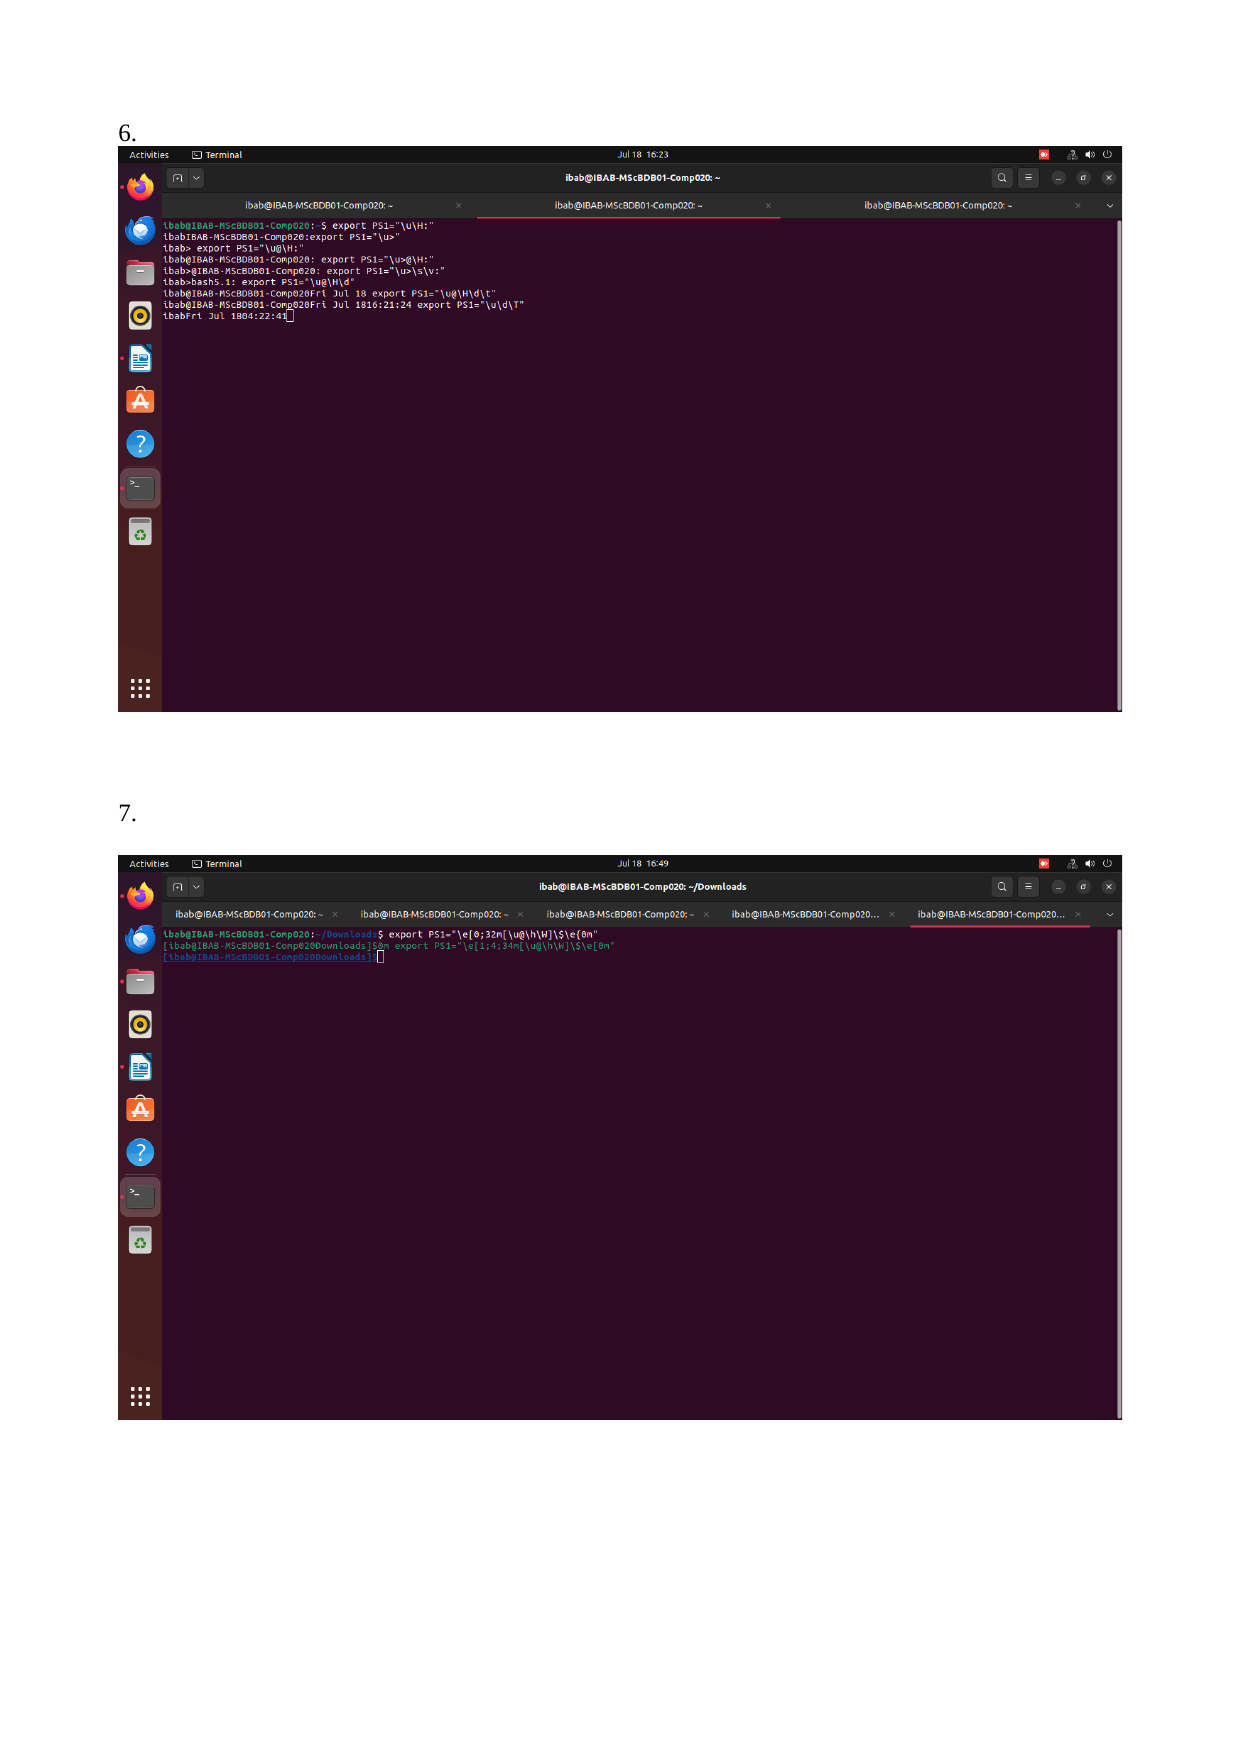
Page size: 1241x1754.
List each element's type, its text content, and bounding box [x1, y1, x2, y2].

text 7. [118, 798, 1122, 827]
picture [118, 146, 1123, 712]
picture [118, 855, 1123, 1420]
text 6. [118, 118, 1122, 146]
